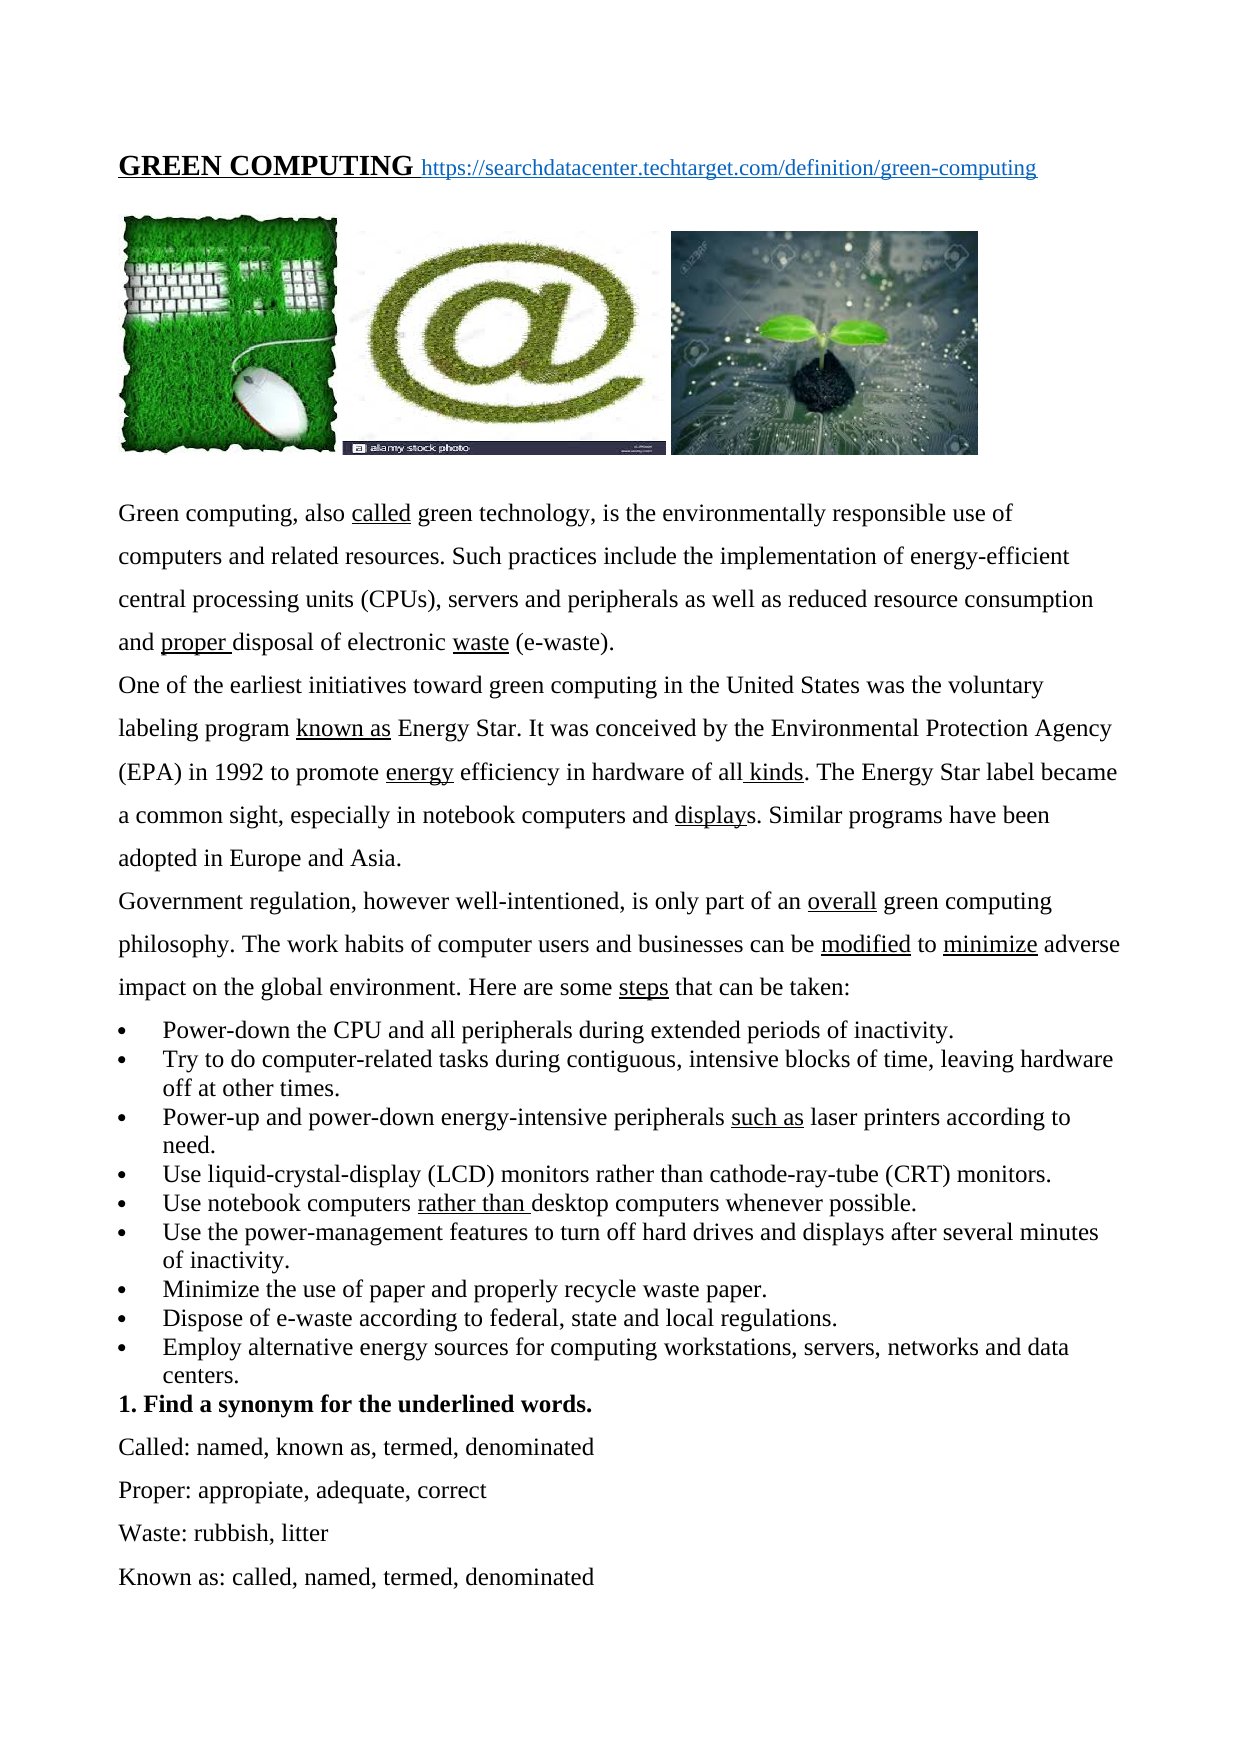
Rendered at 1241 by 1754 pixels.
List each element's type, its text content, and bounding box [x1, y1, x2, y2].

text Waste: rubbish, litter [118, 1518, 1122, 1547]
text GREEN COMPUTING https://searchdatacenter.techtarget.com/definition/green-computing [118, 148, 1122, 181]
picture [118, 214, 338, 455]
picture [671, 231, 978, 455]
text One of the earliest initiatives toward green computing in the United States was the voluntary labeling program known as Energy Star. It was conceived by the Environmental Protection Agency (EPA) in 1992 to promote energy efficiency in hardware of all kinds. The Energy Star label became a common sight, especially in notebook computers and displays. Similar programs have been adopted in Europe and Asia. [118, 670, 1122, 872]
picture [342, 231, 666, 455]
list Use notebook computers rather than desktop computers whenever possible. [118, 1188, 1122, 1217]
list Minimize the use of paper and properly recycle waste paper. [118, 1274, 1122, 1303]
list Employ alternative energy sources for computing workstations, servers, networks and data centers. [118, 1332, 1122, 1389]
text Green computing, also called green technology, is the environmentally responsible use of computers and related resources. Such practices include the implementation of energy-efficient central processing units (CPUs), servers and peripherals as well as reduced resource consumption and proper disposal of electronic waste (e-waste). [118, 498, 1122, 656]
text 1. Find a synonym for the underlined words. [118, 1389, 1122, 1418]
text Proper: appropiate, adequate, correct [118, 1475, 1122, 1504]
list Power-down the CPU and all peripherals during extended periods of inactivity. [118, 1015, 1122, 1044]
list Try to do computer-related tasks during contiguous, intensive blocks of time, leaving hardware off at other times. [118, 1044, 1122, 1102]
text Known as: called, named, termed, denominated [118, 1562, 1122, 1590]
text Government regulation, however well-intentioned, is only part of an overall green computing philosophy. The work habits of computer users and businesses can be modified to minimize adverse impact on the global environment. Here are some steps that can be taken: [118, 886, 1122, 1001]
text Called: named, known as, termed, denominated [118, 1432, 1122, 1461]
list Dispose of e-waste according to federal, state and local regulations. [118, 1303, 1122, 1332]
list Power-up and power-down energy-intensive peripherals such as laser printers according to need. [118, 1102, 1122, 1159]
list Use liquid-crystal-display (LCD) monitors rather than cathode-ray-tube (CRT) monitors. [118, 1159, 1122, 1188]
list Use the power-management features to turn off hard drives and displays after several minutes of inactivity. [118, 1217, 1122, 1274]
